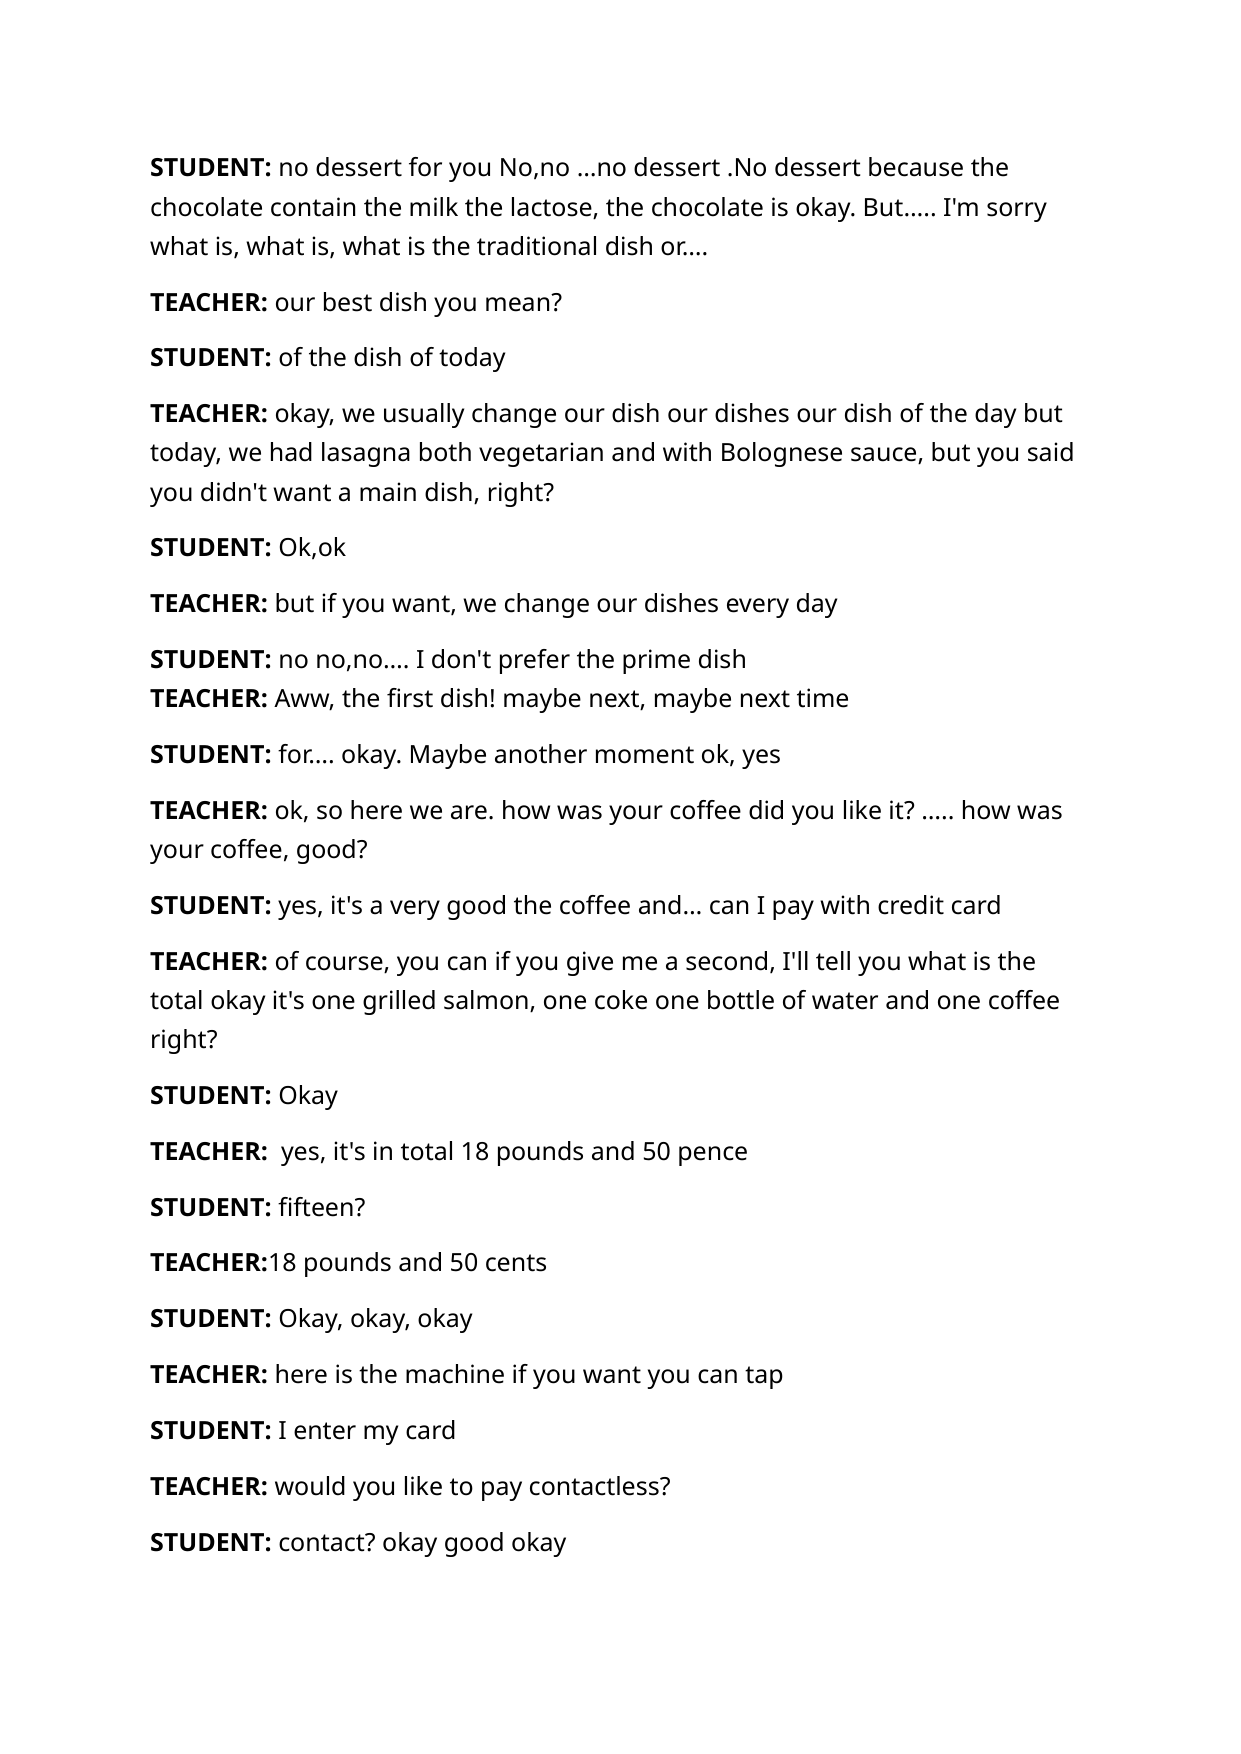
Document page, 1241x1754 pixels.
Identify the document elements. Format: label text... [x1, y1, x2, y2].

text TEACHER: would you like to pay contactless? [150, 1468, 1090, 1502]
text TEACHER: our best dish you mean? [150, 284, 1090, 318]
text STUDENT: of the dish of today [150, 340, 1090, 374]
text STUDENT: no no,no…. I don't prefer the prime dish TEACHER: Aww, the first dish! maybe next, maybe next time [150, 642, 1090, 715]
text TEACHER: ok, so here we are. how was your coffee did you like it? ….. how was your coffee, good? [150, 792, 1090, 866]
text STUDENT: for…. okay. Maybe another moment ok, yes [150, 737, 1090, 771]
text TEACHER: yes, it's in total 18 pounds and 50 pence [150, 1133, 1090, 1167]
text STUDENT: Ok,ok [150, 530, 1090, 564]
text STUDENT: I enter my card [150, 1412, 1090, 1447]
text TEACHER: okay, we usually change our dish our dishes our dish of the day but today, we had lasagna both vegetarian and with Bolognese sauce, but you said you didn't want a main dish, right? [150, 396, 1090, 508]
text TEACHER: of course, you can if you give me a second, I'll tell you what is the total okay it's one grilled salmon, one coke one bottle of water and one coffee right? [150, 943, 1090, 1056]
text STUDENT: fifteen? [150, 1189, 1090, 1223]
text STUDENT: Okay [150, 1077, 1090, 1112]
text TEACHER: here is the machine if you want you can tap [150, 1357, 1090, 1391]
text STUDENT: contact? okay good okay [150, 1524, 1090, 1558]
text STUDENT: no dessert for you No,no …no dessert .No dessert because the chocolate contain the milk the lactose, the chocolate is okay. But….. I'm sorry what is, what is, what is the traditional dish or…. [150, 150, 1090, 262]
text TEACHER: but if you want, we change our dishes every day [150, 586, 1090, 620]
text STUDENT: Okay, okay, okay [150, 1301, 1090, 1335]
text STUDENT: yes, it's a very good the coffee and… can I pay with credit card [150, 887, 1090, 922]
text TEACHER:18 pounds and 50 cents [150, 1245, 1090, 1279]
